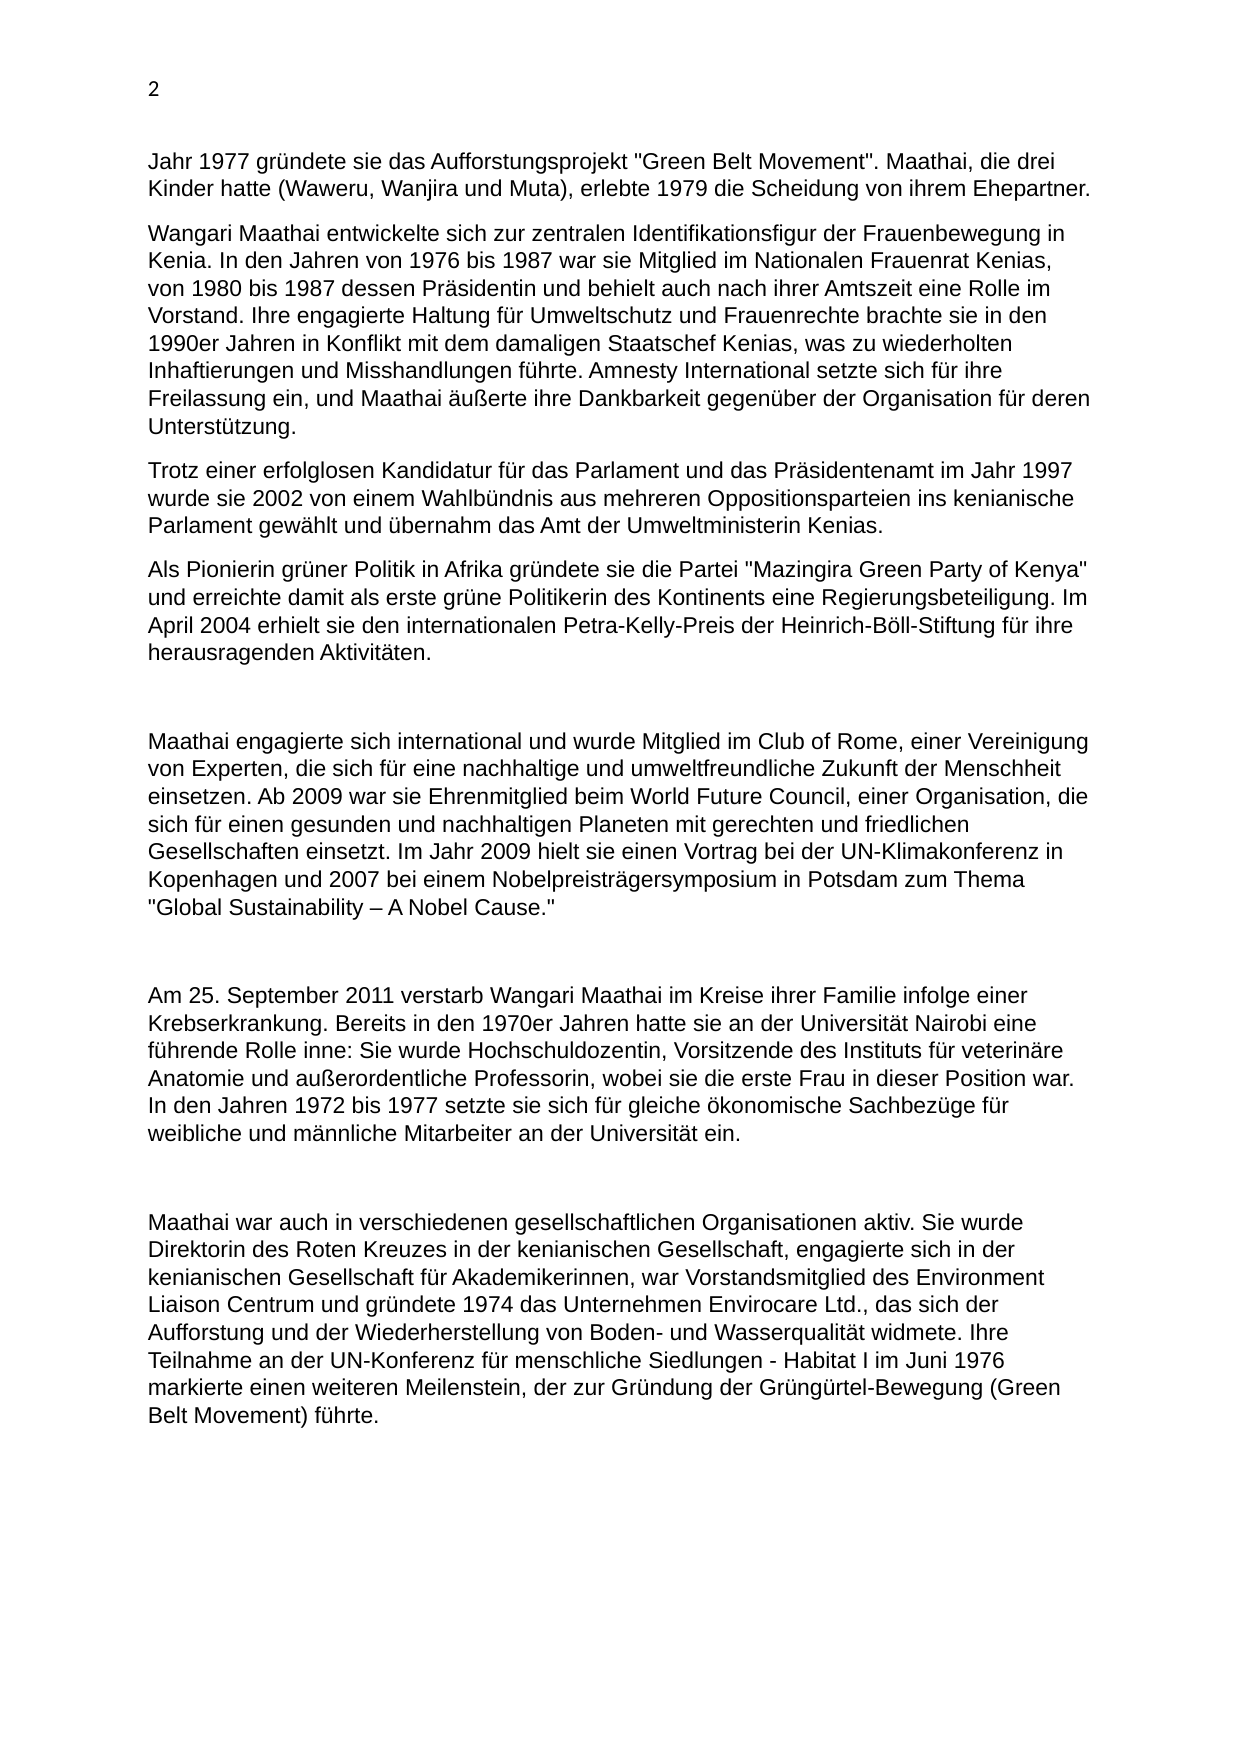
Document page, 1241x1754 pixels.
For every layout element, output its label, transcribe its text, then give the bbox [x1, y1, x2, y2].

text Maathai engagierte sich international und wurde Mitglied im Club of Rome, einer Vereinigung von Experten, die sich für eine nachhaltige und umweltfreundliche Zukunft der Menschheit einsetzen. Ab 2009 war sie Ehrenmitglied beim World Future Council, einer Organisation, die sich für einen gesunden und nachhaltigen Planeten mit gerechten und friedlichen Gesellschaften einsetzt. Im Jahr 2009 hielt sie einen Vortrag bei der UN-Klimakonferenz in Kopenhagen und 2007 bei einem Nobelpreisträgersymposium in Potsdam zum Thema "Global Sustainability – A Nobel Cause." [148, 728, 1093, 920]
text Jahr 1977 gründete sie das Aufforstungsprojekt "Green Belt Movement". Maathai, die drei Kinder hatte (Waweru, Wanjira und Muta), erlebte 1979 die Scheidung von ihrem Ehepartner. [148, 148, 1093, 202]
text Wangari Maathai entwickelte sich zur zentralen Identifikationsfigur der Frauenbewegung in Kenia. In den Jahren von 1976 bis 1987 war sie Mitglied im Nationalen Frauenrat Kenias, von 1980 bis 1987 dessen Präsidentin und behielt auch nach ihrer Amtszeit eine Rolle im Vorstand. Ihre engagierte Haltung für Umweltschutz und Frauenrechte brachte sie in den 1990er Jahren in Konflikt mit dem damaligen Staatschef Kenias, was zu wiederholten Inhaftierungen und Misshandlungen führte. Amnesty International setzte sich für ihre Freilassung ein, und Maathai äußerte ihre Dankbarkeit gegenüber der Organisation für deren Unterstützung. [148, 219, 1093, 439]
text Maathai war auch in verschiedenen gesellschaftlichen Organisationen aktiv. Sie wurde Direktorin des Roten Kreuzes in der kenianischen Gesellschaft, engagierte sich in der kenianischen Gesellschaft für Akademikerinnen, war Vorstandsmitglied des Environment Liaison Centrum und gründete 1974 das Unternehmen Envirocare Ltd., das sich der Aufforstung und der Wiederherstellung von Boden- und Wasserqualität widmete. Ihre Teilnahme an der UN-Konferenz für menschliche Siedlungen - Habitat I im Juni 1976 markierte einen weiteren Meilenstein, der zur Gründung der Grüngürtel-Bewegung (Green Belt Movement) führte. [148, 1208, 1093, 1428]
text Am 25. September 2011 verstarb Wangari Maathai im Kreise ihrer Familie infolge einer Krebserkrankung. Bereits in den 1970er Jahren hatte sie an der Universität Nairobi eine führende Rolle inne: Sie wurde Hochschuldozentin, Vorsitzende des Instituts für veterinäre Anatomie und außerordentliche Professorin, wobei sie die erste Frau in dieser Position war. In den Jahren 1972 bis 1977 setzte sie sich für gleiche ökonomische Sachbezüge für weibliche und männliche Mitarbeiter an der Universität ein. [148, 982, 1093, 1146]
text Trotz einer erfolglosen Kandidatur für das Parlament und das Präsidentenamt im Jahr 1997 wurde sie 2002 von einem Wahlbündnis aus mehreren Oppositionsparteien ins kenianische Parlament gewählt und übernahm das Amt der Umweltministerin Kenias. [148, 457, 1093, 538]
text Als Pionierin grüner Politik in Afrika gründete sie die Partei "Mazingira Green Party of Kenya" und erreichte damit als erste grüne Politikerin des Kontinents eine Regierungsbeteiligung. Im April 2004 erhielt sie den internationalen Petra-Kelly-Preis der Heinrich-Böll-Stiftung für ihre herausragenden Aktivitäten. [148, 556, 1093, 666]
